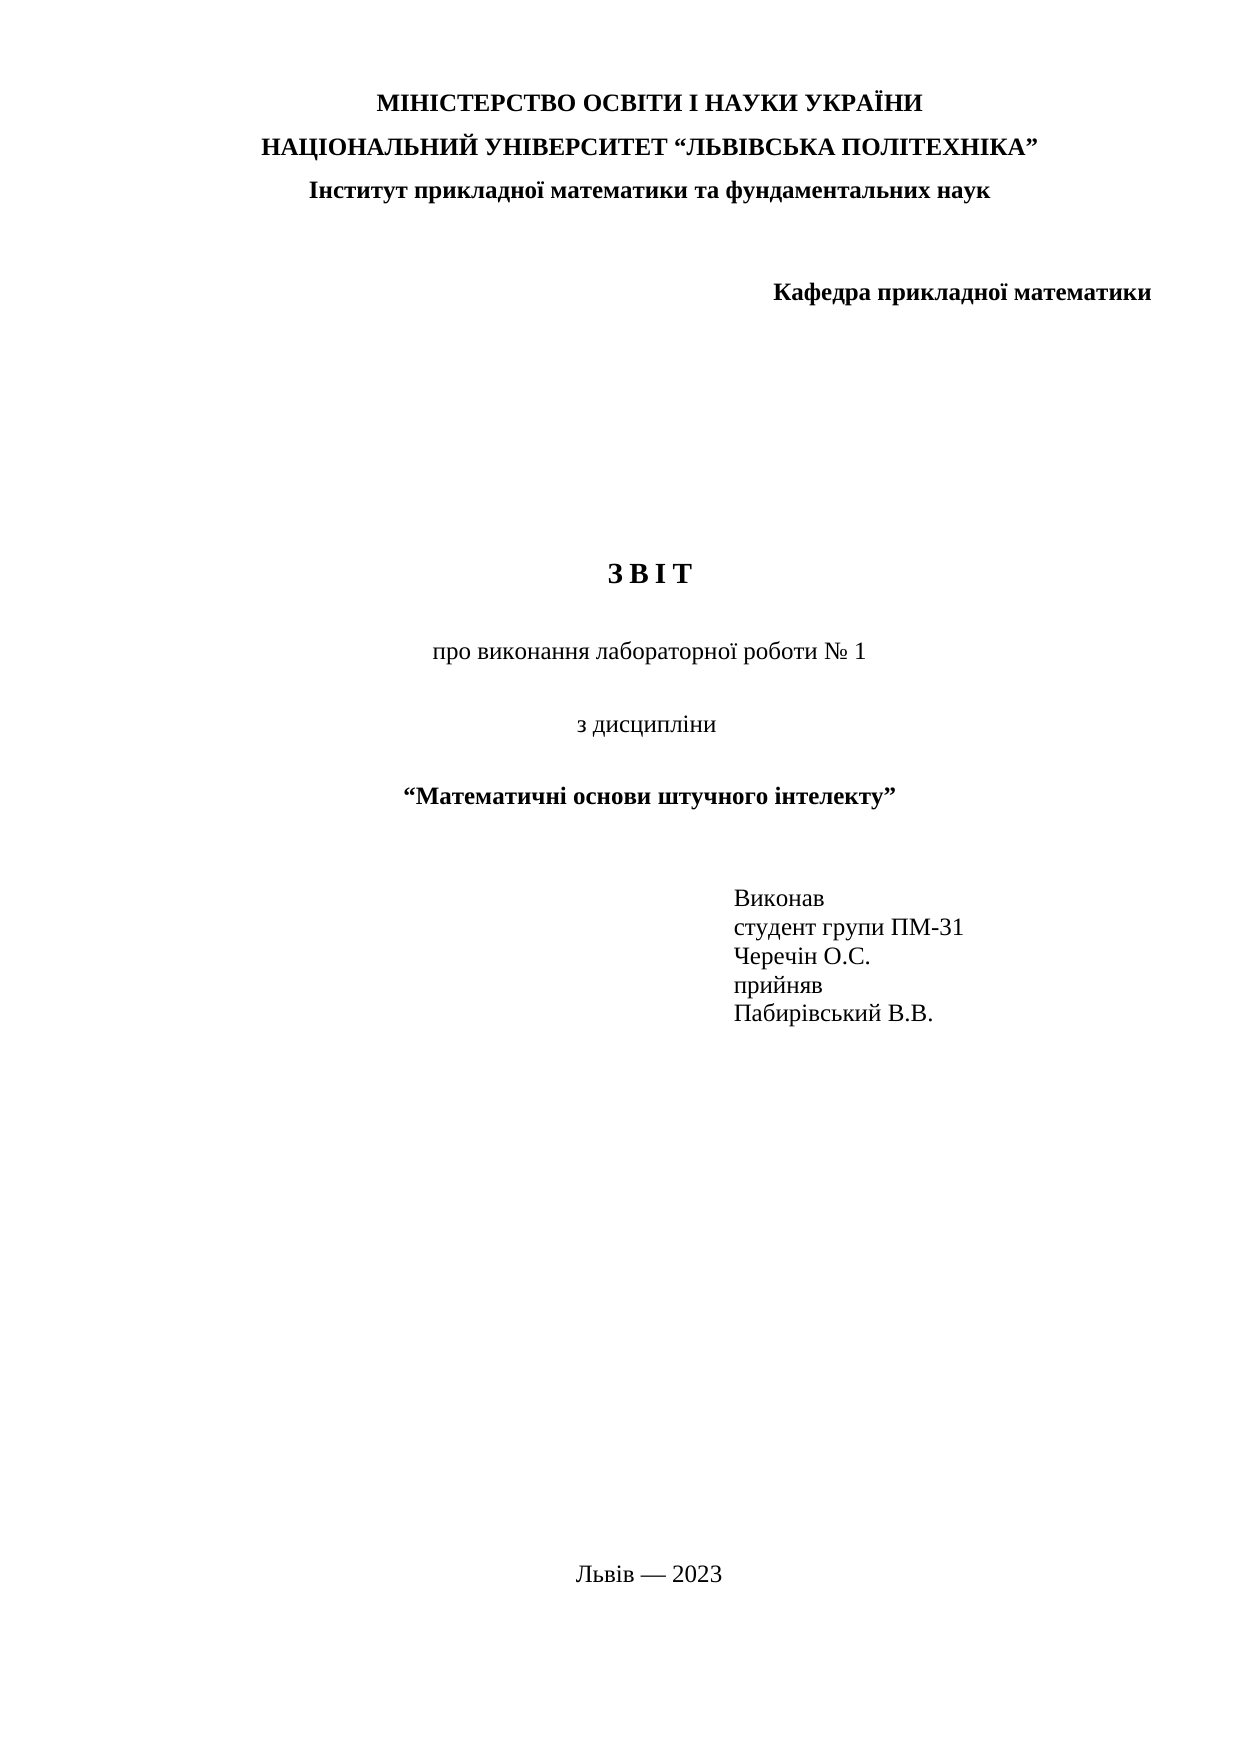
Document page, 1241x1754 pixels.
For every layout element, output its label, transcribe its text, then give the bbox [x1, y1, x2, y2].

text Інститут прикладної математики та фундаментальних наук [148, 175, 1152, 203]
text прийняв [148, 970, 1152, 998]
text “Математичні основи штучного інтелекту” [148, 781, 1152, 810]
text НАЦІОНАЛЬНИЙ УНІВЕРСИТЕТ “ЛЬВІВСЬКА ПОЛІТЕХНІКА” [148, 132, 1152, 160]
text Виконав [148, 883, 1152, 912]
text Пабирівський В.В. [148, 998, 1152, 1027]
text Кафедра прикладної математики [148, 277, 1152, 306]
text Черечін О.С. [148, 941, 1152, 970]
text з дисципліни [148, 709, 1152, 737]
text про виконання лабораторної роботи № 1 [148, 636, 1152, 665]
text студент групи ПМ-31 [148, 912, 1152, 941]
text МІНІСТЕРСТВО ОСВІТИ І НАУКИ УКРАЇНИ [148, 88, 1152, 117]
text ЗВІТ [148, 556, 1152, 590]
text Львів — 2023 [146, 1559, 1152, 1587]
